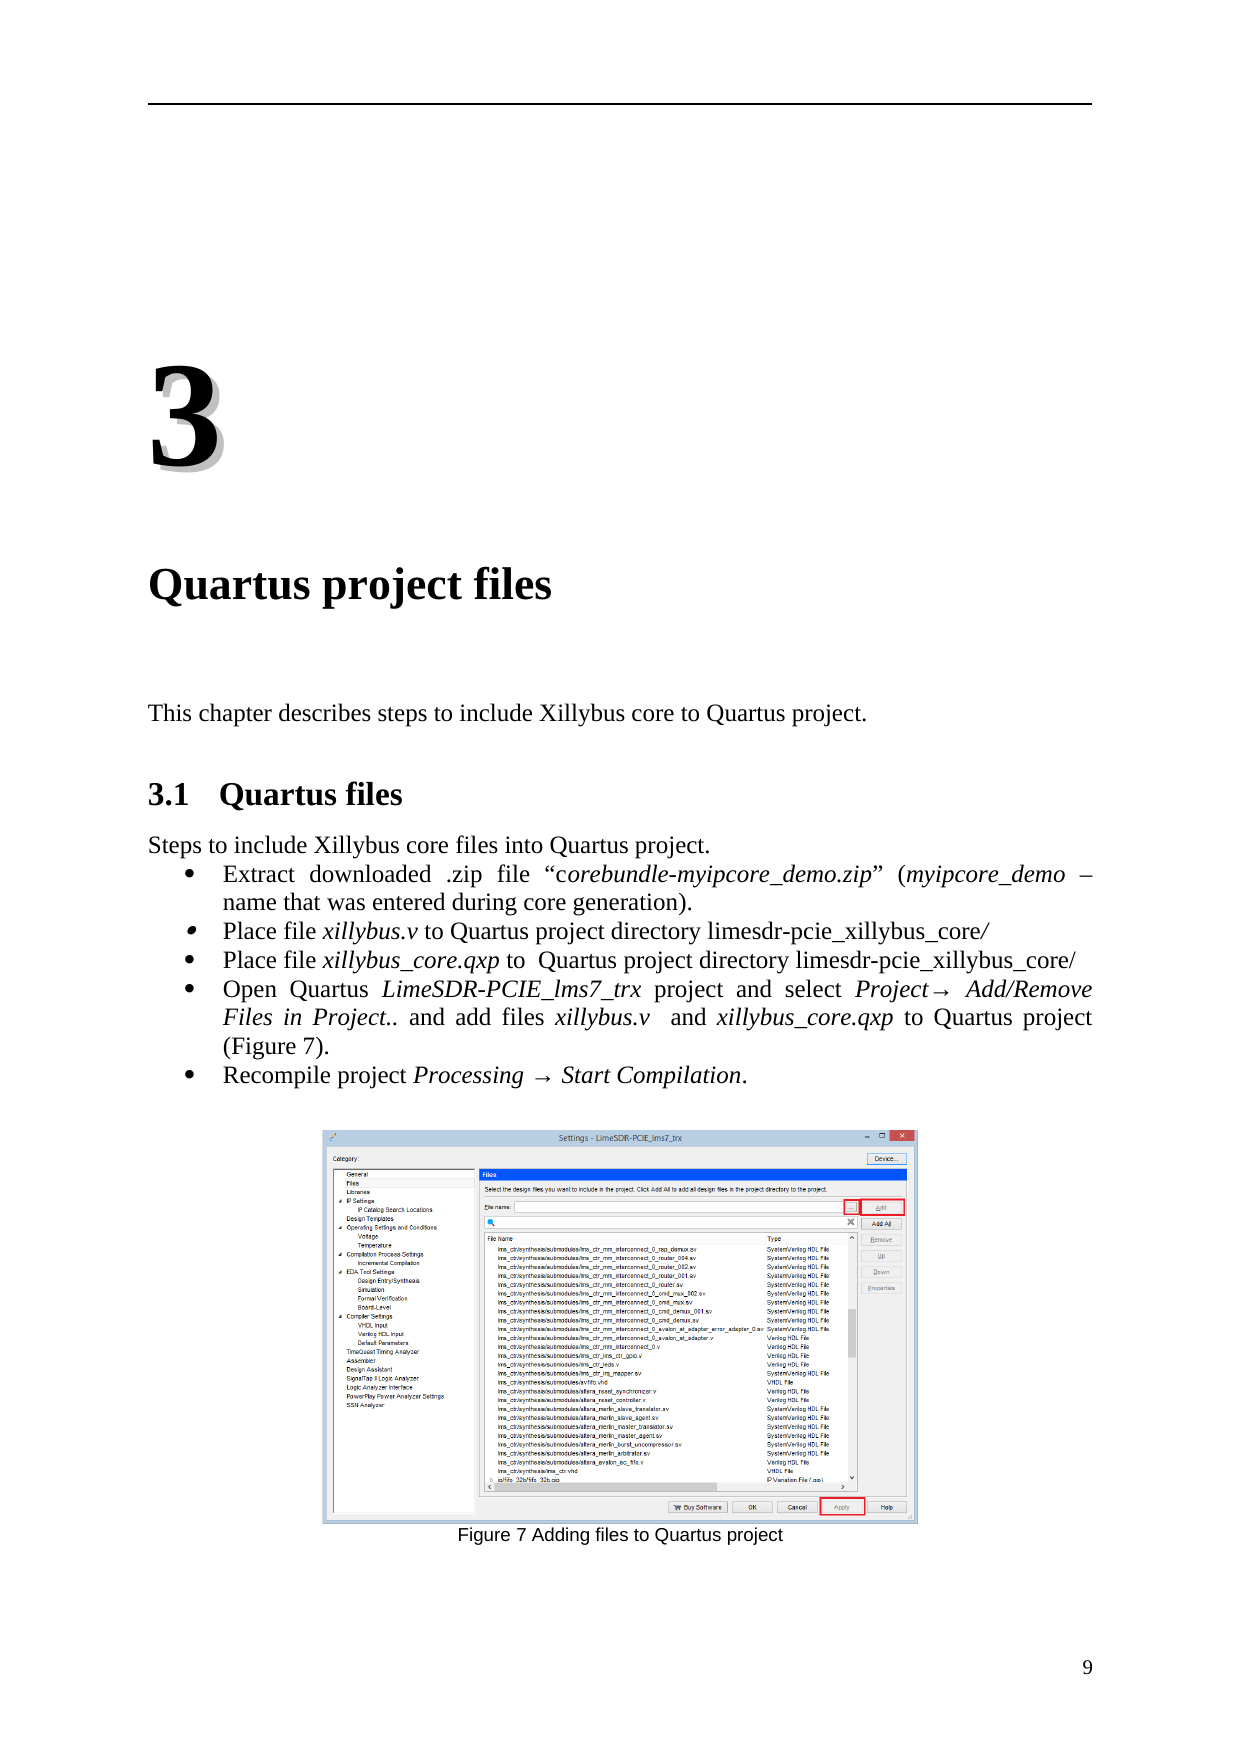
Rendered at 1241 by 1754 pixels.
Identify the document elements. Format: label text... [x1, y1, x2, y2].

text Figure 7 Adding files to Quartus project [274, 1130, 966, 1545]
text This chapter describes steps to include Xillybus core to Quartus project. [148, 698, 1092, 727]
list Recompile project Processing → Start Compilation. [185, 1060, 1092, 1089]
picture [322, 1130, 918, 1524]
list Open Quartus LimeSDR-PCIE_lms7_trx project and select Project→ Add/Remove Files in Project.. and add files xillybus.v and xillybus_core.qxp to Quartus project (Figure 7). [185, 974, 1092, 1060]
text Quartus project files [148, 556, 1092, 609]
list Place file xillybus.v to Quartus project directory limesdr-pcie_xillybus_core/ [185, 916, 1092, 945]
text Steps to include Xillybus core files into Quartus project. [148, 830, 1092, 859]
list Place file xillybus_core.qxp to Quartus project directory limesdr-pcie_xillybus_core/ [185, 945, 1092, 974]
list Extract downloaded .zip file “corebundle-myipcore_demo.zip” (myipcore_demo – name that was entered during core generation). [185, 859, 1092, 916]
list Quartus files [148, 774, 1092, 812]
